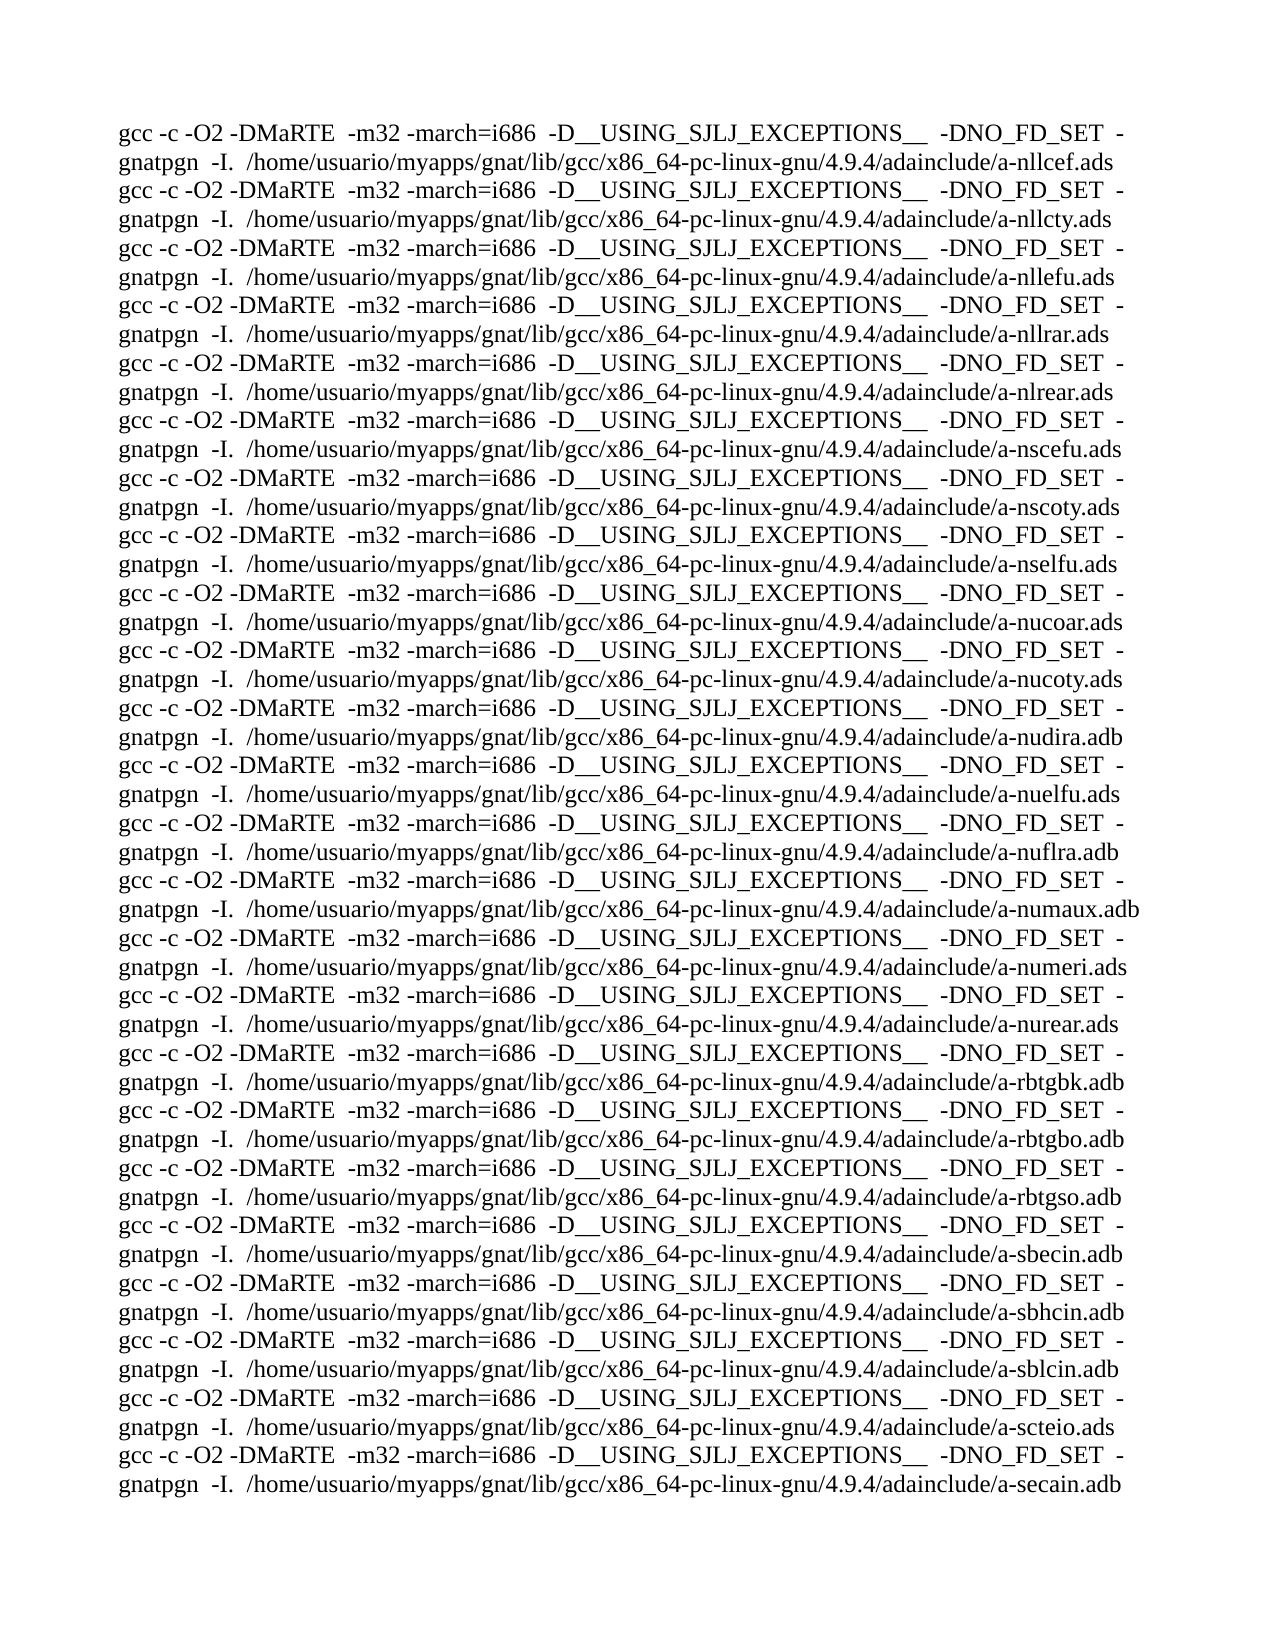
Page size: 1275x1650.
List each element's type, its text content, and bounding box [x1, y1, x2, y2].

text gcc -c -O2 -DMaRTE -m32 -march=i686 -D__USING_SJLJ_EXCEPTIONS__ -DNO_FD_SET -gnatpgn -I. /home/usuario/myapps/gnat/lib/gcc/x86_64-pc-linux-gnu/4.9.4/adainclude/a-nucoty.ads [118, 636, 1157, 693]
text gcc -c -O2 -DMaRTE -m32 -march=i686 -D__USING_SJLJ_EXCEPTIONS__ -DNO_FD_SET -gnatpgn -I. /home/usuario/myapps/gnat/lib/gcc/x86_64-pc-linux-gnu/4.9.4/adainclude/a-nucoar.ads [118, 578, 1157, 636]
text gcc -c -O2 -DMaRTE -m32 -march=i686 -D__USING_SJLJ_EXCEPTIONS__ -DNO_FD_SET -gnatpgn -I. /home/usuario/myapps/gnat/lib/gcc/x86_64-pc-linux-gnu/4.9.4/adainclude/a-nselfu.ads [118, 521, 1157, 578]
text gcc -c -O2 -DMaRTE -m32 -march=i686 -D__USING_SJLJ_EXCEPTIONS__ -DNO_FD_SET -gnatpgn -I. /home/usuario/myapps/gnat/lib/gcc/x86_64-pc-linux-gnu/4.9.4/adainclude/a-nudira.adb [118, 693, 1157, 751]
text gcc -c -O2 -DMaRTE -m32 -march=i686 -D__USING_SJLJ_EXCEPTIONS__ -DNO_FD_SET -gnatpgn -I. /home/usuario/myapps/gnat/lib/gcc/x86_64-pc-linux-gnu/4.9.4/adainclude/a-nllefu.ads [118, 233, 1157, 291]
text gcc -c -O2 -DMaRTE -m32 -march=i686 -D__USING_SJLJ_EXCEPTIONS__ -DNO_FD_SET -gnatpgn -I. /home/usuario/myapps/gnat/lib/gcc/x86_64-pc-linux-gnu/4.9.4/adainclude/a-nllcef.ads [118, 118, 1157, 176]
text gcc -c -O2 -DMaRTE -m32 -march=i686 -D__USING_SJLJ_EXCEPTIONS__ -DNO_FD_SET -gnatpgn -I. /home/usuario/myapps/gnat/lib/gcc/x86_64-pc-linux-gnu/4.9.4/adainclude/a-sbhcin.adb [118, 1268, 1157, 1326]
text gcc -c -O2 -DMaRTE -m32 -march=i686 -D__USING_SJLJ_EXCEPTIONS__ -DNO_FD_SET -gnatpgn -I. /home/usuario/myapps/gnat/lib/gcc/x86_64-pc-linux-gnu/4.9.4/adainclude/a-nurear.ads [118, 981, 1157, 1038]
text gcc -c -O2 -DMaRTE -m32 -march=i686 -D__USING_SJLJ_EXCEPTIONS__ -DNO_FD_SET -gnatpgn -I. /home/usuario/myapps/gnat/lib/gcc/x86_64-pc-linux-gnu/4.9.4/adainclude/a-numeri.ads [118, 923, 1157, 981]
text gcc -c -O2 -DMaRTE -m32 -march=i686 -D__USING_SJLJ_EXCEPTIONS__ -DNO_FD_SET -gnatpgn -I. /home/usuario/myapps/gnat/lib/gcc/x86_64-pc-linux-gnu/4.9.4/adainclude/a-sblcin.adb [118, 1326, 1157, 1383]
text gcc -c -O2 -DMaRTE -m32 -march=i686 -D__USING_SJLJ_EXCEPTIONS__ -DNO_FD_SET -gnatpgn -I. /home/usuario/myapps/gnat/lib/gcc/x86_64-pc-linux-gnu/4.9.4/adainclude/a-nllcty.ads [118, 176, 1157, 233]
text gcc -c -O2 -DMaRTE -m32 -march=i686 -D__USING_SJLJ_EXCEPTIONS__ -DNO_FD_SET -gnatpgn -I. /home/usuario/myapps/gnat/lib/gcc/x86_64-pc-linux-gnu/4.9.4/adainclude/a-nscefu.ads [118, 406, 1157, 463]
text gcc -c -O2 -DMaRTE -m32 -march=i686 -D__USING_SJLJ_EXCEPTIONS__ -DNO_FD_SET -gnatpgn -I. /home/usuario/myapps/gnat/lib/gcc/x86_64-pc-linux-gnu/4.9.4/adainclude/a-nllrar.ads [118, 291, 1157, 348]
text gcc -c -O2 -DMaRTE -m32 -march=i686 -D__USING_SJLJ_EXCEPTIONS__ -DNO_FD_SET -gnatpgn -I. /home/usuario/myapps/gnat/lib/gcc/x86_64-pc-linux-gnu/4.9.4/adainclude/a-sbecin.adb [118, 1211, 1157, 1268]
text gcc -c -O2 -DMaRTE -m32 -march=i686 -D__USING_SJLJ_EXCEPTIONS__ -DNO_FD_SET -gnatpgn -I. /home/usuario/myapps/gnat/lib/gcc/x86_64-pc-linux-gnu/4.9.4/adainclude/a-nscoty.ads [118, 463, 1157, 521]
text gcc -c -O2 -DMaRTE -m32 -march=i686 -D__USING_SJLJ_EXCEPTIONS__ -DNO_FD_SET -gnatpgn -I. /home/usuario/myapps/gnat/lib/gcc/x86_64-pc-linux-gnu/4.9.4/adainclude/a-rbtgbo.adb [118, 1096, 1157, 1153]
text gcc -c -O2 -DMaRTE -m32 -march=i686 -D__USING_SJLJ_EXCEPTIONS__ -DNO_FD_SET -gnatpgn -I. /home/usuario/myapps/gnat/lib/gcc/x86_64-pc-linux-gnu/4.9.4/adainclude/a-numaux.adb [118, 866, 1157, 923]
text gcc -c -O2 -DMaRTE -m32 -march=i686 -D__USING_SJLJ_EXCEPTIONS__ -DNO_FD_SET -gnatpgn -I. /home/usuario/myapps/gnat/lib/gcc/x86_64-pc-linux-gnu/4.9.4/adainclude/a-nuflra.adb [118, 808, 1157, 866]
text gcc -c -O2 -DMaRTE -m32 -march=i686 -D__USING_SJLJ_EXCEPTIONS__ -DNO_FD_SET -gnatpgn -I. /home/usuario/myapps/gnat/lib/gcc/x86_64-pc-linux-gnu/4.9.4/adainclude/a-secain.adb [118, 1441, 1157, 1498]
text gcc -c -O2 -DMaRTE -m32 -march=i686 -D__USING_SJLJ_EXCEPTIONS__ -DNO_FD_SET -gnatpgn -I. /home/usuario/myapps/gnat/lib/gcc/x86_64-pc-linux-gnu/4.9.4/adainclude/a-nlrear.ads [118, 348, 1157, 406]
text gcc -c -O2 -DMaRTE -m32 -march=i686 -D__USING_SJLJ_EXCEPTIONS__ -DNO_FD_SET -gnatpgn -I. /home/usuario/myapps/gnat/lib/gcc/x86_64-pc-linux-gnu/4.9.4/adainclude/a-rbtgbk.adb [118, 1038, 1157, 1096]
text gcc -c -O2 -DMaRTE -m32 -march=i686 -D__USING_SJLJ_EXCEPTIONS__ -DNO_FD_SET -gnatpgn -I. /home/usuario/myapps/gnat/lib/gcc/x86_64-pc-linux-gnu/4.9.4/adainclude/a-nuelfu.ads [118, 751, 1157, 808]
text gcc -c -O2 -DMaRTE -m32 -march=i686 -D__USING_SJLJ_EXCEPTIONS__ -DNO_FD_SET -gnatpgn -I. /home/usuario/myapps/gnat/lib/gcc/x86_64-pc-linux-gnu/4.9.4/adainclude/a-rbtgso.adb [118, 1153, 1157, 1211]
text gcc -c -O2 -DMaRTE -m32 -march=i686 -D__USING_SJLJ_EXCEPTIONS__ -DNO_FD_SET -gnatpgn -I. /home/usuario/myapps/gnat/lib/gcc/x86_64-pc-linux-gnu/4.9.4/adainclude/a-scteio.ads [118, 1383, 1157, 1441]
